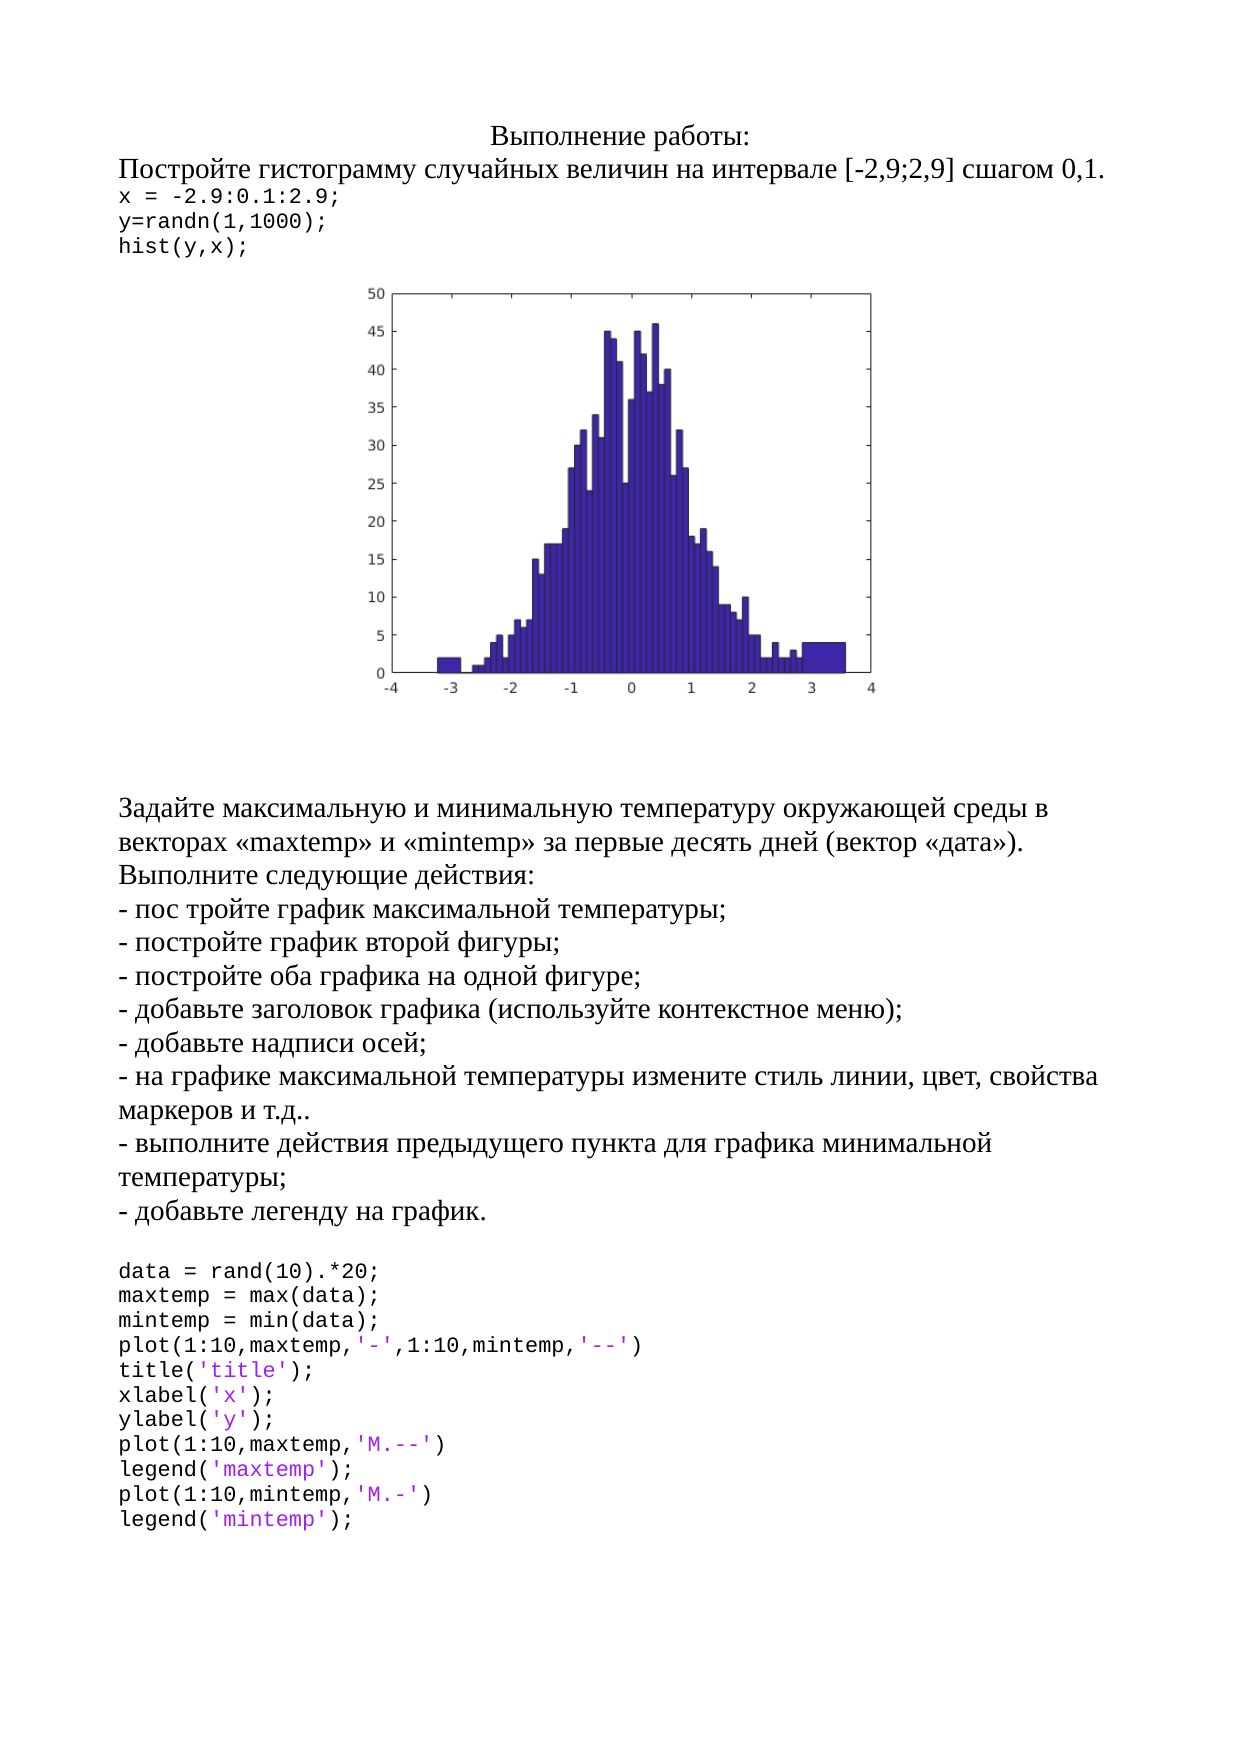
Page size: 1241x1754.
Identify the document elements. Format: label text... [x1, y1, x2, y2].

text title('title'); [118, 1359, 1122, 1384]
text y=randn(1,1000); [118, 210, 1122, 235]
text mintemp = min(data); [118, 1309, 1122, 1334]
text legend('maxtemp'); [118, 1458, 1122, 1483]
text maxtemp = max(data); [118, 1284, 1122, 1309]
text - пос тройте график максимальной температуры; [118, 891, 1122, 924]
text - постройте оба графика на одной фигуре; [118, 958, 1122, 991]
text plot(1:10,maxtemp,'-',1:10,mintemp,'--') [118, 1334, 1122, 1359]
text - добавьте заголовок графика (используйте контекстное меню); [118, 991, 1122, 1025]
text - добавьте легенду на график. [118, 1193, 1122, 1226]
text xlabel('x'); [118, 1384, 1122, 1408]
text - постройте график второй фигуры; [118, 924, 1122, 958]
text Постройте гистограмму случайных величин на интервале [-2,9;2,9] cшагом 0,1. [118, 152, 1122, 185]
text plot(1:10,maxtemp,'M.--') [118, 1433, 1122, 1458]
text - на графике максимальной температуры измените стиль линии, цвет, свойства маркеров и т.д.. [118, 1058, 1122, 1126]
text Задайте максимальную и минимальную температуру окружающей среды в векторах «maxtemp» и «mintemp» за первые десять дней (вектор «дата»). Выполните следующие действия: [118, 790, 1122, 891]
text ylabel('y'); [118, 1408, 1122, 1433]
text - добавьте надписи осей; [118, 1025, 1122, 1058]
text - выполните действия предыдущего пункта для графика минимальной температуры; [118, 1126, 1122, 1193]
text legend('mintemp'); [118, 1508, 1122, 1532]
text plot(1:10,mintemp,'M.-') [118, 1483, 1122, 1508]
text hist(y,x); [118, 235, 1122, 259]
picture [311, 259, 930, 724]
text Выполнение работы: [118, 118, 1122, 152]
text x = -2.9:0.1:2.9; [118, 185, 1122, 210]
text data = rand(10).*20; [118, 1260, 1122, 1284]
